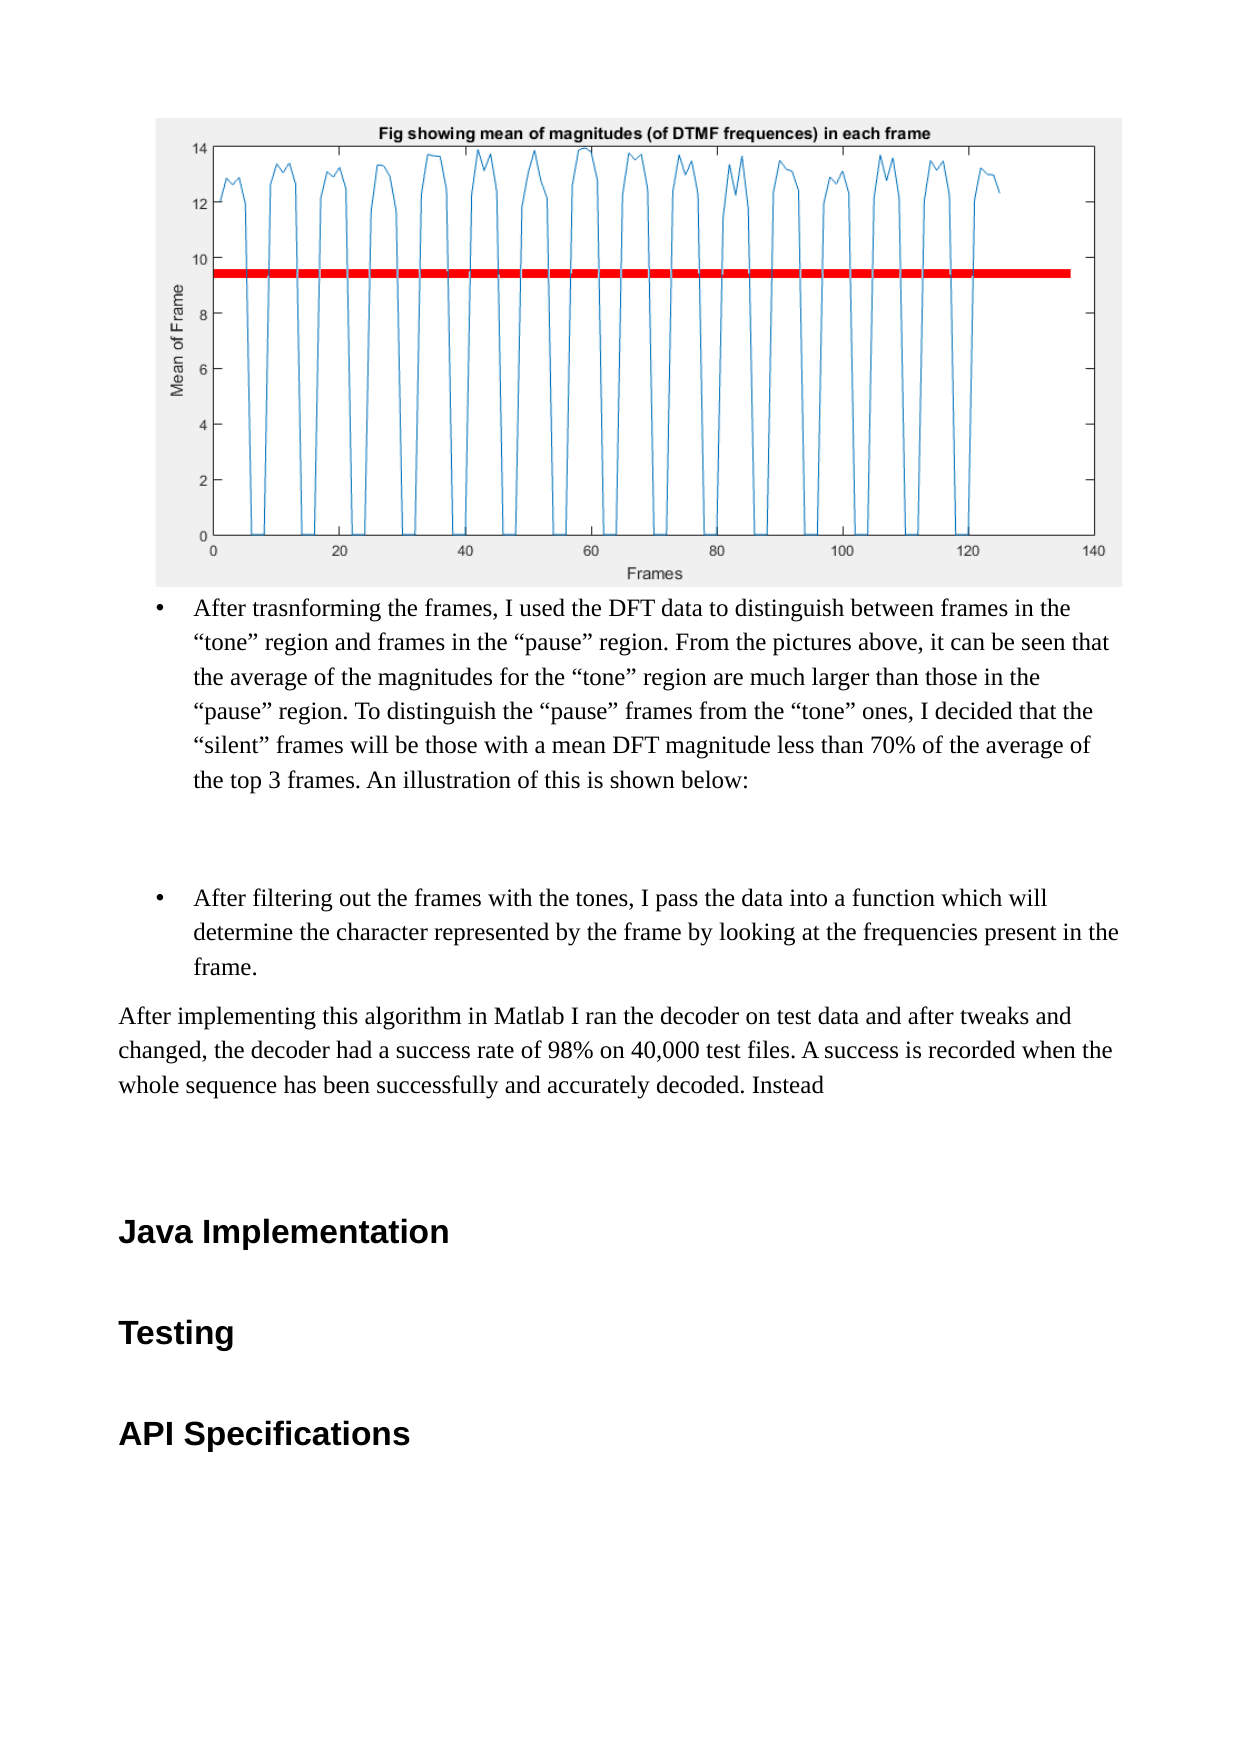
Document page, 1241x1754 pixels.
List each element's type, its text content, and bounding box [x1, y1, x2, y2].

subtitle Java Implementation [118, 1212, 1122, 1251]
picture [155, 118, 1123, 587]
text After implementing this algorithm in Matlab I ran the decoder on test data and after tweaks and changed, the decoder had a success rate of 98% on 40,000 test files. A success is recorded when the whole sequence has been successfully and accurately decoded. Instead [118, 1001, 1122, 1099]
list After trasnforming the frames, I used the DFT data to distinguish between frames in the “tone” region and frames in the “pause” region. From the pictures above, it can be seen that the average of the magnitudes for the “tone” region are much larger than those in the “pause” region. To distinguish the “pause” frames from the “tone” ones, I decided that the “silent” frames will be those with a mean DFT magnitude less than 70% of the average of the top 3 frames. An illustration of this is shown below: [156, 587, 1122, 863]
list After filtering out the frames with the tones, I pass the data into a function which will determine the character represented by the frame by looking at the frequencies present in the frame. [156, 883, 1122, 981]
subtitle Testing [118, 1313, 1122, 1351]
subtitle API Specifications [118, 1413, 1122, 1452]
